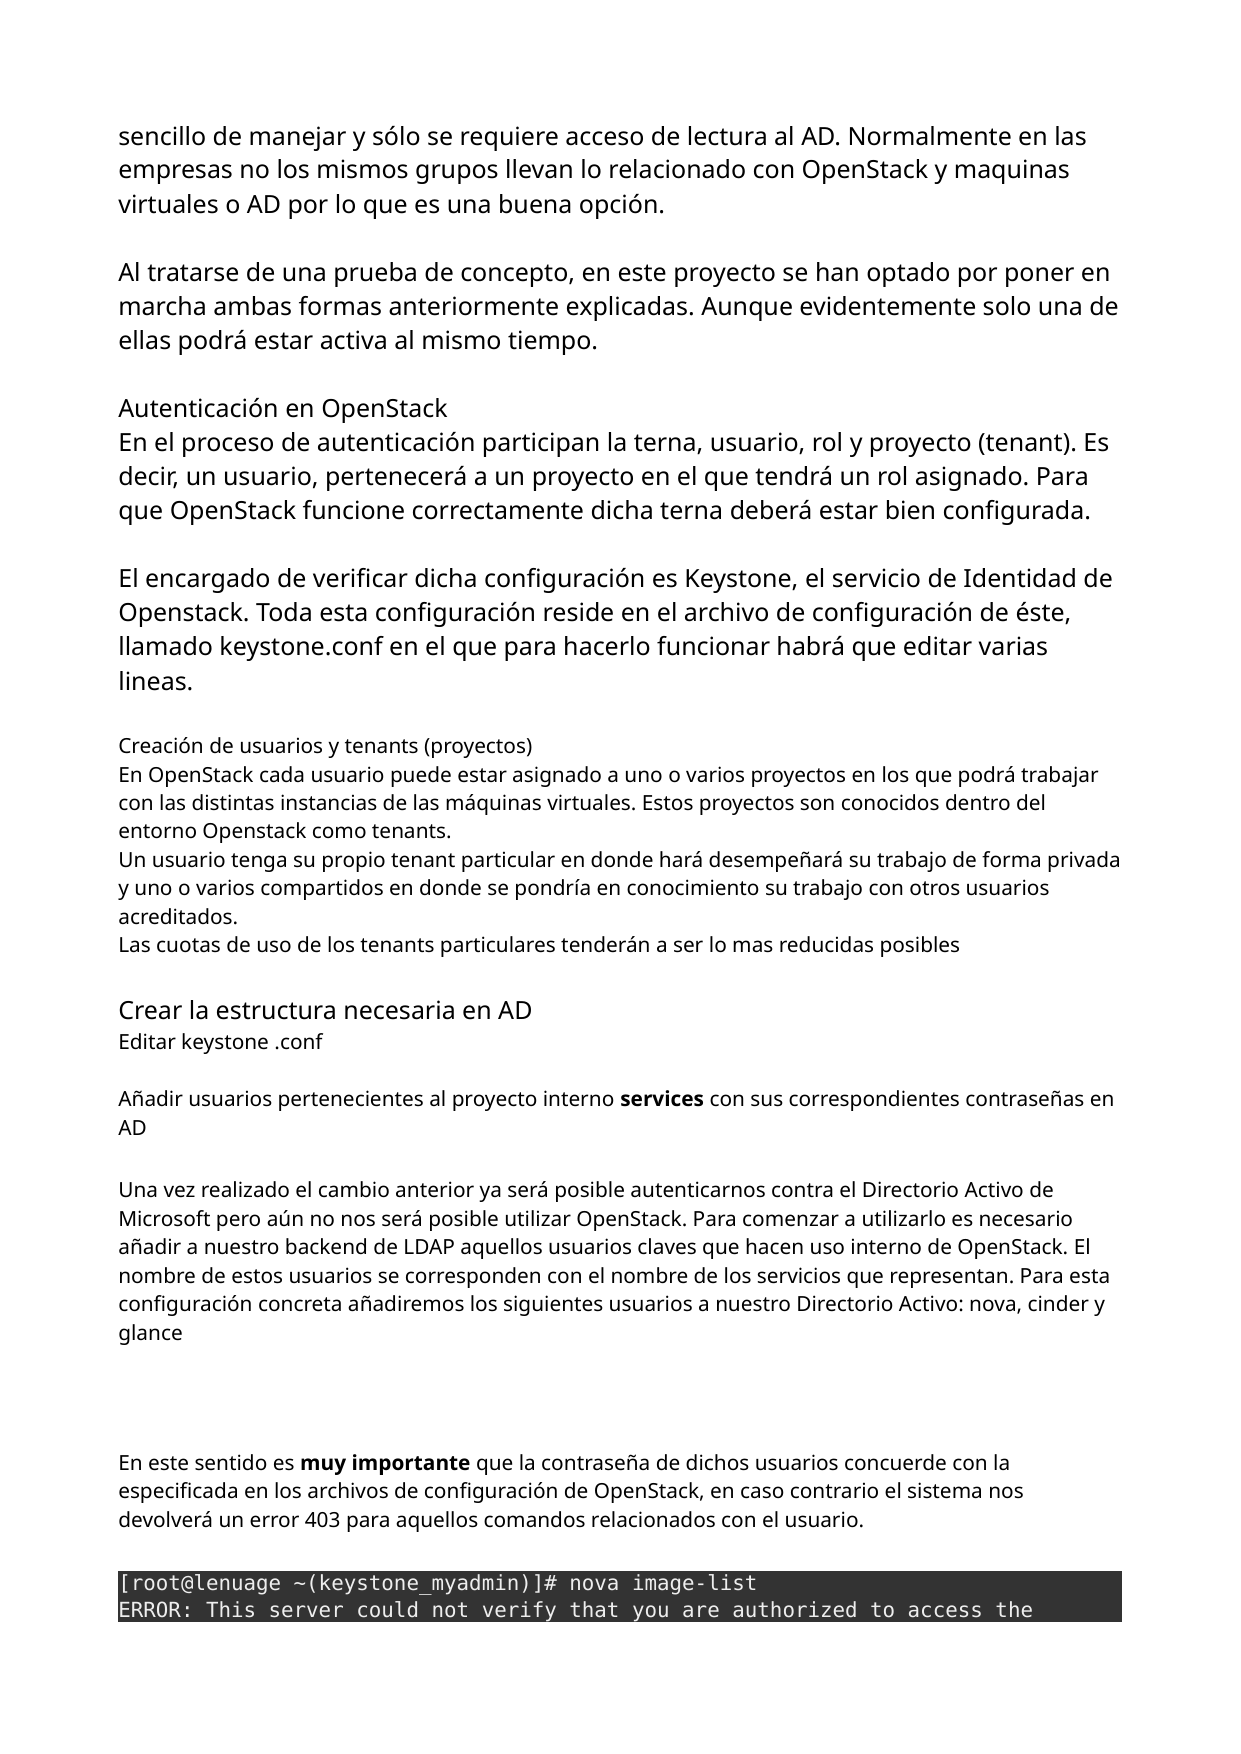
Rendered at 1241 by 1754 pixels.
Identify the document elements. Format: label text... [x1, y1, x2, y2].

text Al tratarse de una prueba de concepto, en este proyecto se han optado por poner en marcha ambas formas anteriormente explicadas. Aunque evidentemente solo una de ellas podrá estar activa al mismo tiempo. [118, 254, 1122, 357]
text Las cuotas de uso de los tenants particulares tenderán a ser lo mas reducidas posibles [118, 930, 1122, 959]
text En OpenStack cada usuario puede estar asignado a uno o varios proyectos en los que podrá trabajar con las distintas instancias de las máquinas virtuales. Estos proyectos son conocidos dentro del entorno Openstack como tenants. [118, 760, 1122, 845]
text sencillo de manejar y sólo se requiere acceso de lectura al AD. Normalmente en las empresas no los mismos grupos llevan lo relacionado con OpenStack y maquinas virtuales o AD por lo que es una buena opción. [118, 118, 1122, 220]
text En este sentido es muy importante que la contraseña de dichos usuarios concuerde con la especificada en los archivos de configuración de OpenStack, en caso contrario el sistema nos devolverá un error 403 para aquellos comandos relacionados con el usuario. [118, 1448, 1122, 1533]
text Crear la estructura necesaria en AD [118, 993, 1122, 1027]
text En el proceso de autenticación participan la terna, usuario, rol y proyecto (tenant). Es decir, un usuario, pertenecerá a un proyecto en el que tendrá un rol asignado. Para que OpenStack funcione correctamente dicha terna deberá estar bien configurada. [118, 425, 1122, 527]
text Una vez realizado el cambio anterior ya será posible autenticarnos contra el Directorio Activo de Microsoft pero aún no nos será posible utilizar OpenStack. Para comenzar a utilizarlo es necesario añadir a nuestro backend de LDAP aquellos usuarios claves que hacen uso interno de OpenStack. El nombre de estos usuarios se corresponden con el nombre de los servicios que representan. Para esta configuración concreta añadiremos los siguientes usuarios a nuestro Directorio Activo: nova, cinder y glance [118, 1175, 1122, 1346]
text Añadir usuarios pertenecientes al proyecto interno services con sus correspondientes contraseñas en AD [118, 1084, 1122, 1141]
text ERROR: This server could not verify that you are authorized to access the [118, 1598, 1122, 1622]
text El encargado de verificar dicha configuración es Keystone, el servicio de Identidad de Openstack. Toda esta configuración reside en el archivo de configuración de éste, llamado keystone.conf en el que para hacerlo funcionar habrá que editar varias lineas. [118, 561, 1122, 697]
text Editar keystone .conf [118, 1027, 1122, 1055]
text Un usuario tenga su propio tenant particular en donde hará desempeñará su trabajo de forma privada y uno o varios compartidos en donde se pondría en conocimiento su trabajo con otros usuarios acreditados. [118, 845, 1122, 930]
text Creación de usuarios y tenants (proyectos) [118, 731, 1122, 760]
text [root@lenuage ~(keystone_myadmin)]# nova image-list [118, 1571, 1122, 1595]
text Autenticación en OpenStack [118, 391, 1122, 425]
